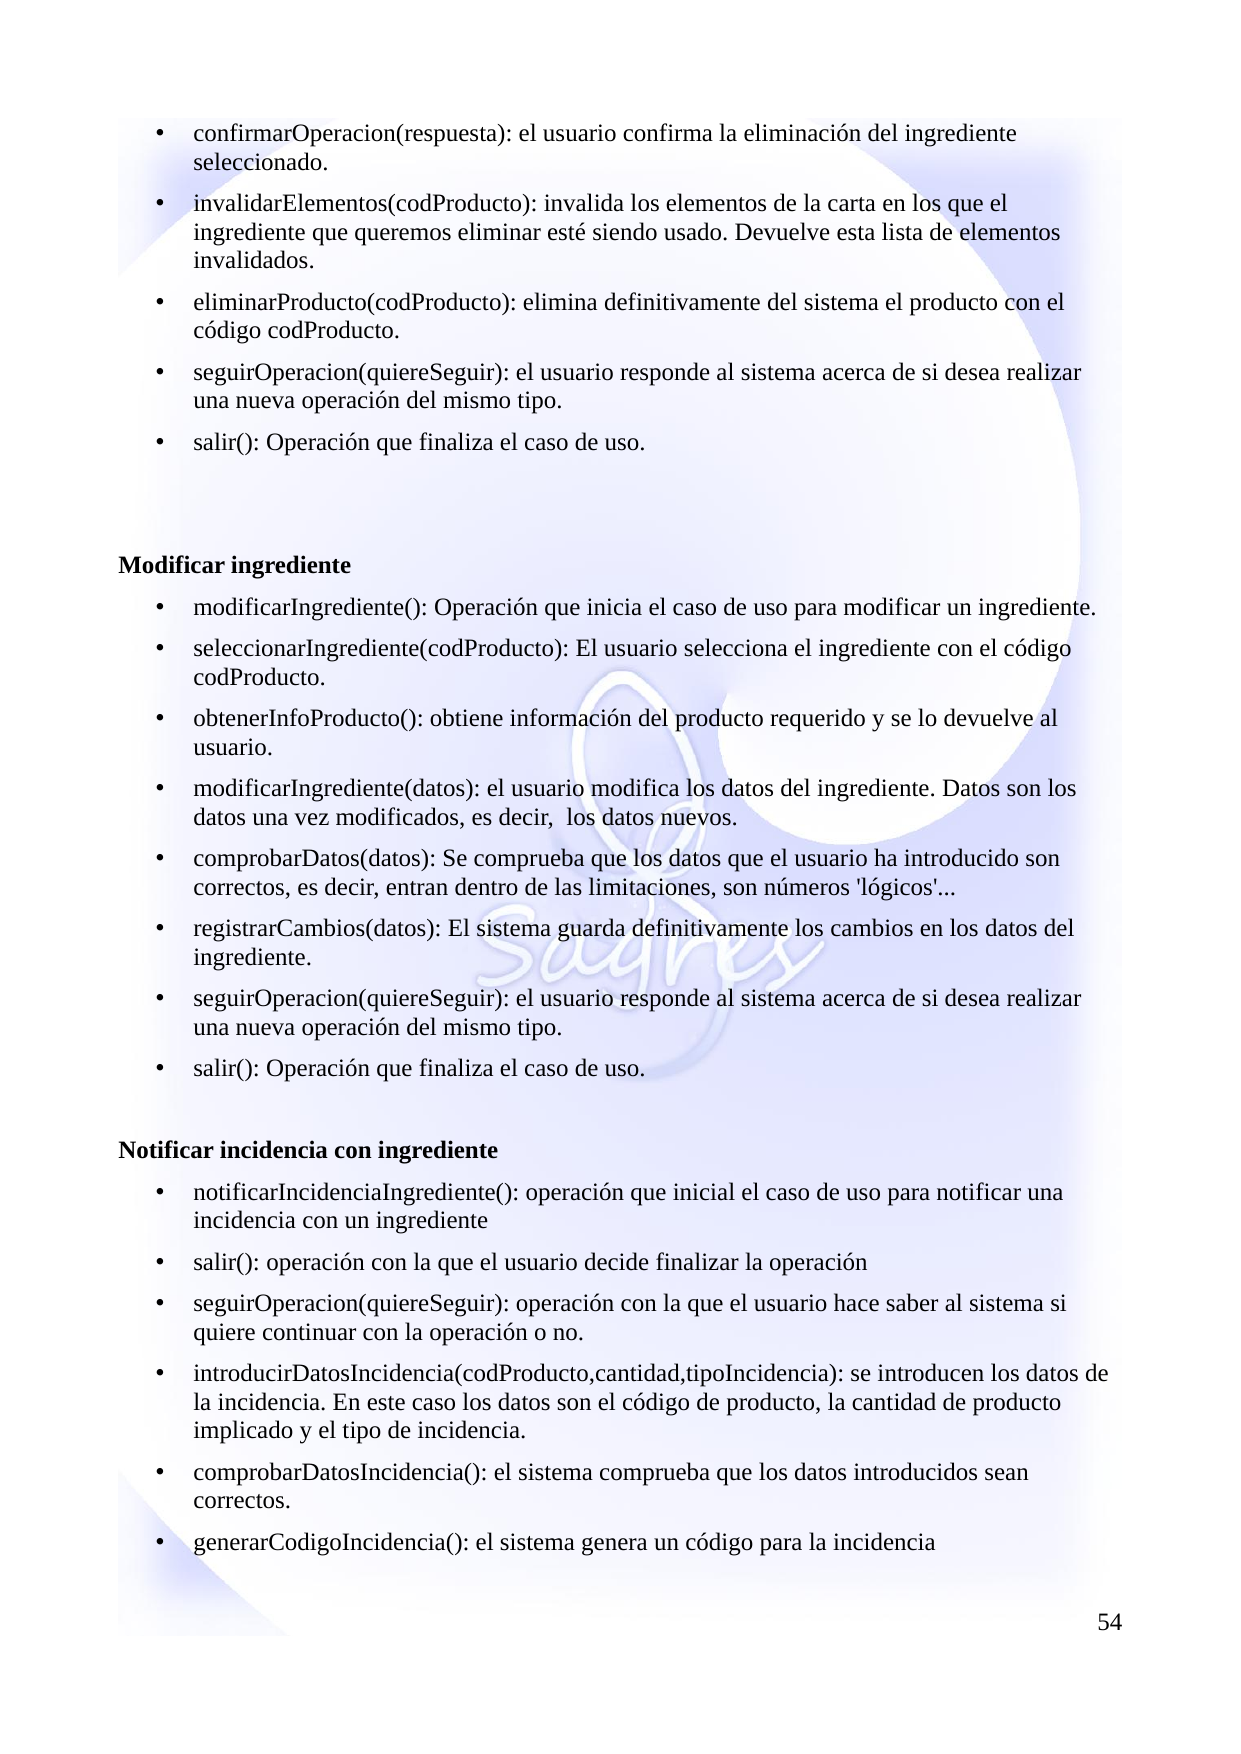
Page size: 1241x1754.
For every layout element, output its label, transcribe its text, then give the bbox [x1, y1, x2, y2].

list seguirOperacion(quiereSeguir): el usuario responde al sistema acerca de si desea realizar una nueva operación del mismo tipo. [156, 357, 1122, 414]
list seguirOperacion(quiereSeguir): operación con la que el usuario hace saber al sistema si quiere continuar con la operación o no. [156, 1288, 1122, 1346]
list obtenerInfoProducto(): obtiene información del producto requerido y se lo devuelve al usuario. [156, 703, 1122, 761]
picture [118, 118, 1122, 551]
list modificarIngrediente(datos): el usuario modifica los datos del ingrediente. Datos son los datos una vez modificados, es decir, los datos nuevos. [156, 773, 1122, 831]
list salir(): Operación que finaliza el caso de uso. [156, 427, 1122, 456]
list seguirOperacion(quiereSeguir): el usuario responde al sistema acerca de si desea realizar una nueva operación del mismo tipo. [156, 983, 1122, 1041]
list seleccionarIngrediente(codProducto): El usuario selecciona el ingrediente con el código codProducto. [156, 633, 1122, 691]
text Modificar ingrediente [118, 551, 1122, 579]
list comprobarDatosIncidencia(): el sistema comprueba que los datos introducidos sean correctos. [156, 1457, 1122, 1514]
list invalidarElementos(codProducto): invalida los elementos de la carta en los que el ingrediente que queremos eliminar esté siendo usado. Devuelve esta lista de elementos invalidados. [156, 188, 1122, 274]
picture [118, 579, 1122, 1136]
list generarCodigoIncidencia(): el sistema genera un código para la incidencia [156, 1527, 1122, 1556]
list modificarIngrediente(): Operación que inicia el caso de uso para modificar un ingrediente. [156, 592, 1122, 621]
text Notificar incidencia con ingrediente [118, 1136, 1122, 1164]
list eliminarProducto(codProducto): elimina definitivamente del sistema el producto con el código codProducto. [156, 287, 1122, 344]
list notificarIncidenciaIngrediente(): operación que inicial el caso de uso para notificar una incidencia con un ingrediente [156, 1177, 1122, 1234]
list salir(): operación con la que el usuario decide finalizar la operación [156, 1247, 1122, 1276]
list salir(): Operación que finaliza el caso de uso. [156, 1053, 1122, 1082]
list comprobarDatos(datos): Se comprueba que los datos que el usuario ha introducido son correctos, es decir, entran dentro de las limitaciones, son números 'lógicos'... [156, 843, 1122, 901]
list registrarCambios(datos): El sistema guarda definitivamente los cambios en los datos del ingrediente. [156, 913, 1122, 971]
list introducirDatosIncidencia(codProducto,cantidad,tipoIncidencia): se introducen los datos de la incidencia. En este caso los datos son el código de producto, la cantidad de producto implicado y el tipo de incidencia. [156, 1358, 1122, 1444]
list confirmarOperacion(respuesta): el usuario confirma la eliminación del ingrediente seleccionado. [156, 118, 1122, 176]
picture [118, 1164, 1122, 1636]
